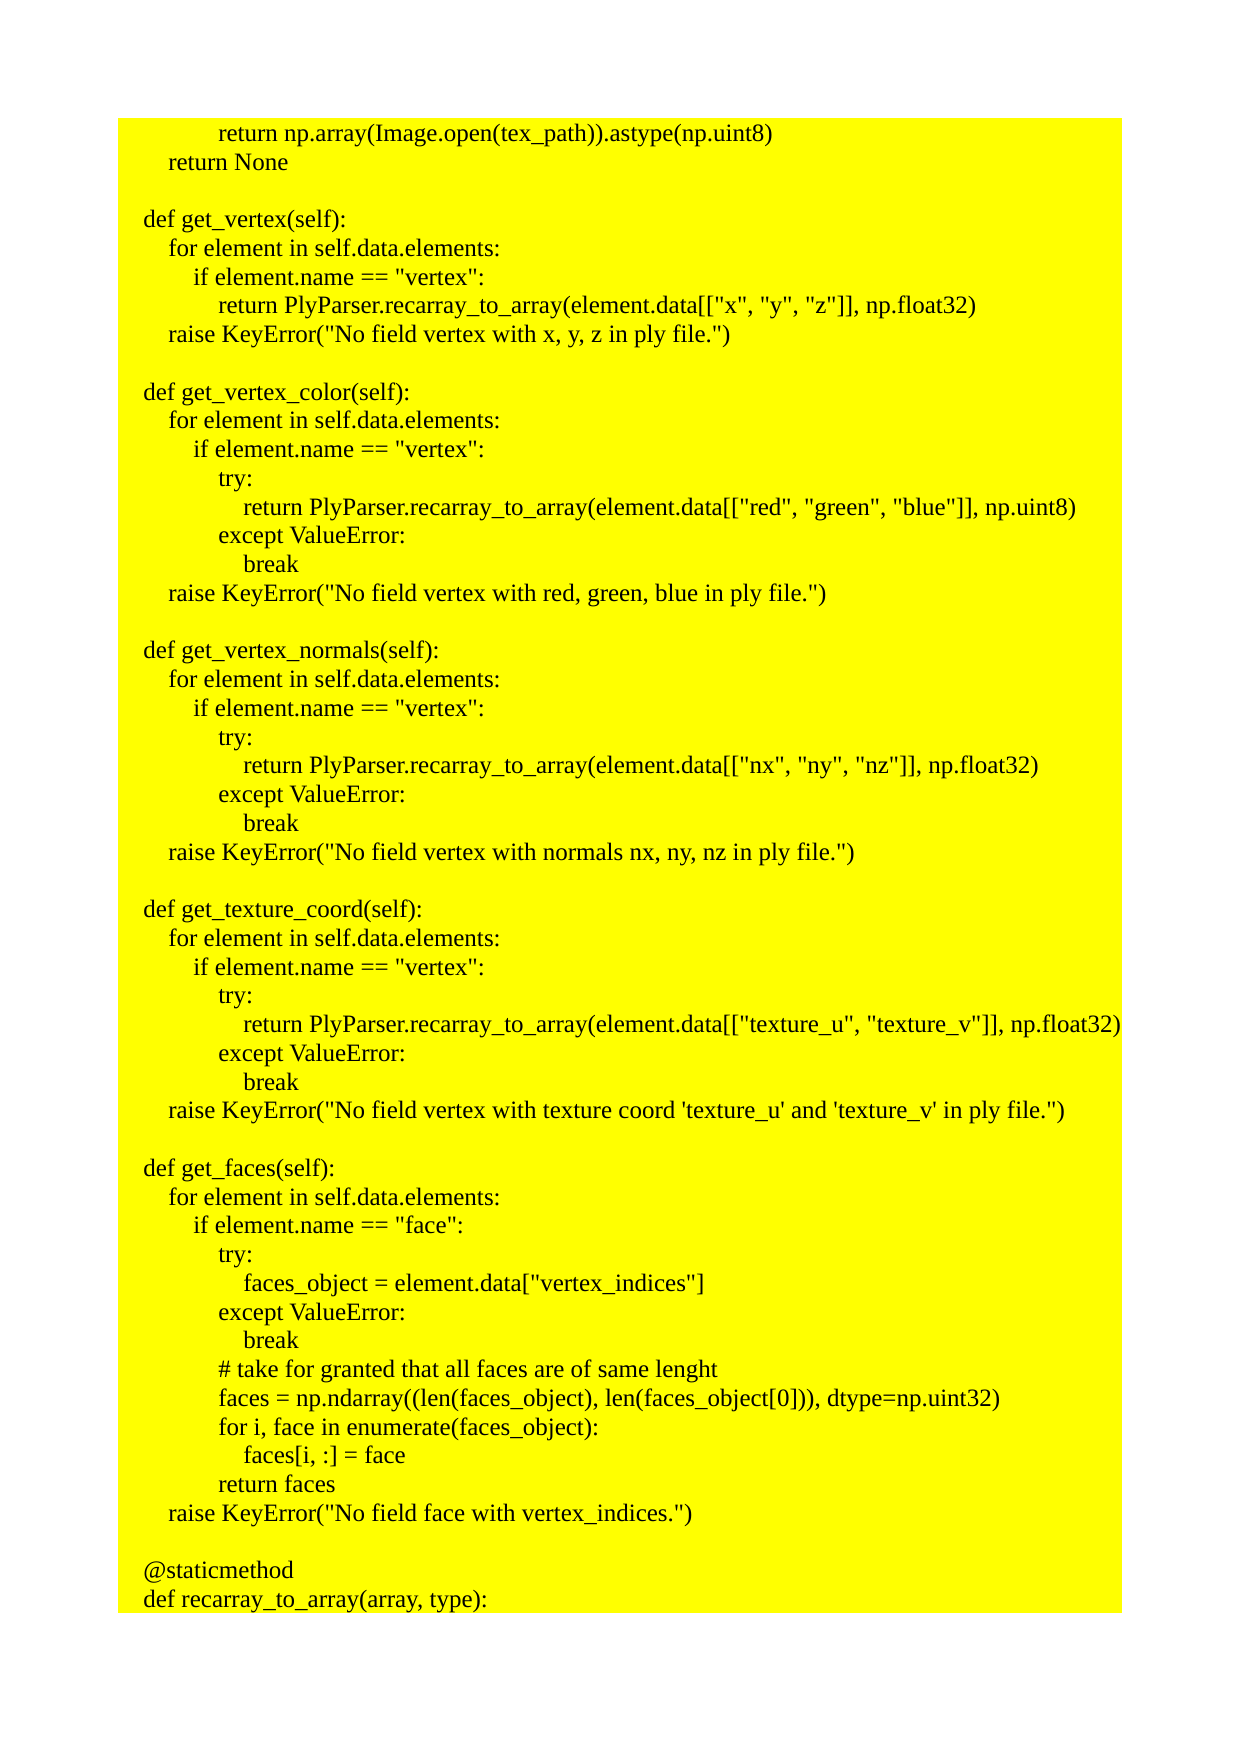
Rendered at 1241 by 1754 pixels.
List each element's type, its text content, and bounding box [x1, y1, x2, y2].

text except ValueError: [118, 779, 1122, 808]
text raise KeyError("No field vertex with red, green, blue in ply file.") [118, 578, 1122, 607]
text for i, face in enumerate(faces_object): [118, 1412, 1122, 1441]
text break [118, 808, 1122, 837]
text faces[i, :] = face [118, 1441, 1122, 1469]
text for element in self.data.elements: [118, 664, 1122, 693]
text for element in self.data.elements: [118, 923, 1122, 952]
text except ValueError: [118, 521, 1122, 549]
text break [118, 1067, 1122, 1096]
text def get_texture_coord(self): [118, 894, 1122, 923]
text raise KeyError("No field face with vertex_indices.") [118, 1498, 1122, 1527]
text return faces [118, 1469, 1122, 1498]
text for element in self.data.elements: [118, 233, 1122, 262]
text try: [118, 722, 1122, 751]
text break [118, 549, 1122, 578]
text return PlyParser.recarray_to_array(element.data[["nx", "ny", "nz"]], np.float32) [118, 751, 1122, 779]
text return PlyParser.recarray_to_array(element.data[["red", "green", "blue"]], np.uint8) [118, 492, 1122, 521]
text try: [118, 1239, 1122, 1268]
text def get_vertex(self): [118, 204, 1122, 233]
text if element.name == "vertex": [118, 952, 1122, 981]
text if element.name == "vertex": [118, 434, 1122, 463]
text for element in self.data.elements: [118, 406, 1122, 434]
text def get_vertex_normals(self): [118, 636, 1122, 664]
text except ValueError: [118, 1038, 1122, 1067]
text try: [118, 981, 1122, 1009]
text def get_faces(self): [118, 1153, 1122, 1182]
text raise KeyError("No field vertex with normals nx, ny, nz in ply file.") [118, 837, 1122, 866]
text faces = np.ndarray((len(faces_object), len(faces_object[0])), dtype=np.uint32) [118, 1383, 1122, 1412]
text # take for granted that all faces are of same lenght [118, 1354, 1122, 1383]
text if element.name == "face": [118, 1211, 1122, 1239]
text return np.array(Image.open(tex_path)).astype(np.uint8) [118, 118, 1122, 147]
text try: [118, 463, 1122, 492]
text @staticmethod [118, 1556, 1122, 1584]
text raise KeyError("No field vertex with texture coord 'texture_u' and 'texture_v' in ply file.") [118, 1096, 1122, 1124]
text for element in self.data.elements: [118, 1182, 1122, 1211]
text return PlyParser.recarray_to_array(element.data[["texture_u", "texture_v"]], np.float32) [118, 1009, 1122, 1038]
text faces_object = element.data["vertex_indices"] [118, 1268, 1122, 1297]
text if element.name == "vertex": [118, 262, 1122, 291]
text raise KeyError("No field vertex with x, y, z in ply file.") [118, 319, 1122, 348]
text def recarray_to_array(array, type): [118, 1584, 1122, 1613]
text except ValueError: [118, 1297, 1122, 1326]
text def get_vertex_color(self): [118, 377, 1122, 406]
text if element.name == "vertex": [118, 693, 1122, 722]
text return PlyParser.recarray_to_array(element.data[["x", "y", "z"]], np.float32) [118, 291, 1122, 319]
text break [118, 1326, 1122, 1354]
text return None [118, 147, 1122, 176]
